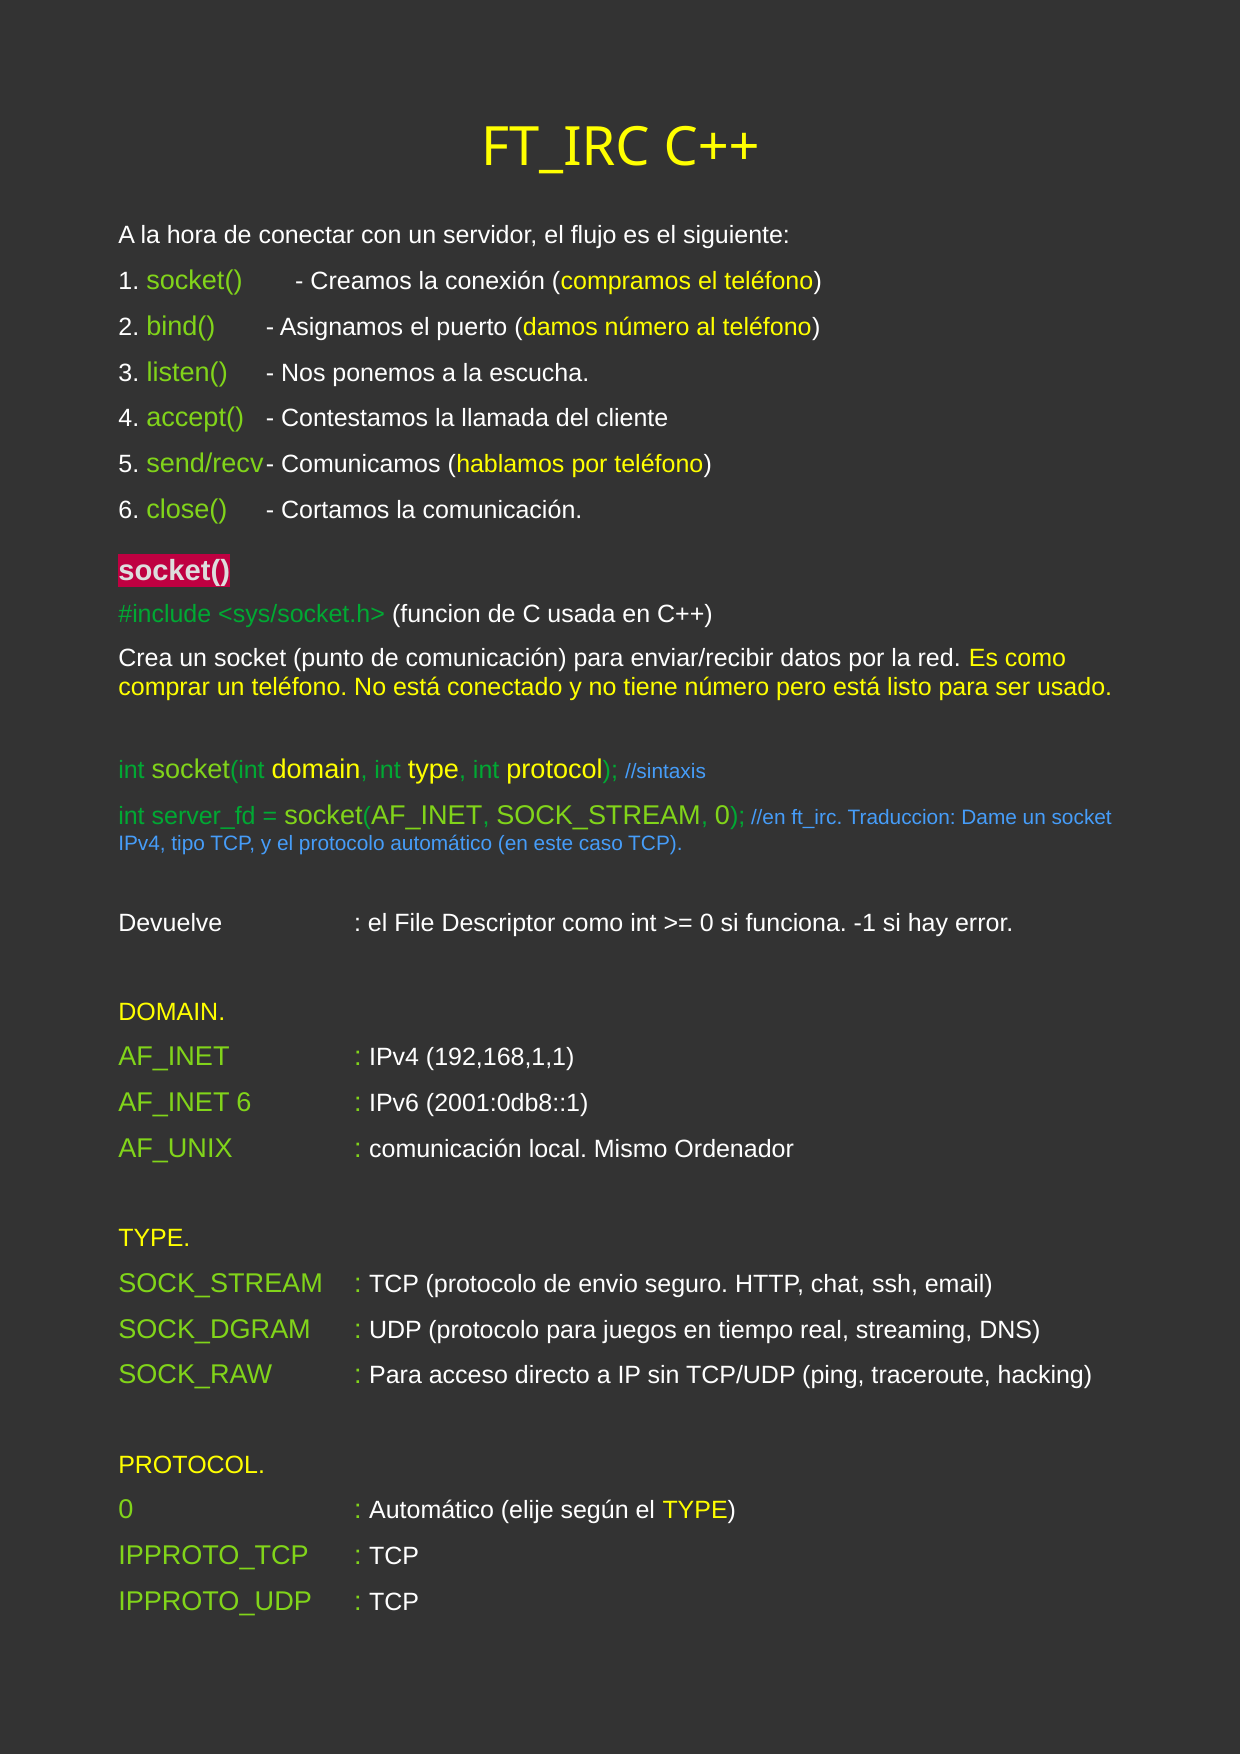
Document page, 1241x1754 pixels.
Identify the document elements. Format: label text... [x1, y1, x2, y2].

text 2. bind() - Asignamos el puerto (damos número al teléfono) [118, 310, 1122, 341]
text AF_INET : IPv4 (192,168,1,1) [118, 1040, 1122, 1071]
text 5. send/recv - Comunicamos (hablamos por teléfono) [118, 447, 1122, 478]
text A la hora de conectar con un servidor, el flujo es el siguiente: [118, 221, 1122, 249]
subtitle socket() [118, 553, 1122, 587]
text 6. close() - Cortamos la comunicación. [118, 493, 1122, 524]
text IPPROTO_UDP : TCP [118, 1585, 1122, 1616]
text 3. listen() - Nos ponemos a la escucha. [118, 356, 1122, 387]
text 4. accept() - Contestamos la llamada del cliente [118, 401, 1122, 433]
text TYPE. [118, 1223, 1122, 1252]
text int server_fd = socket(AF_INET, SOCK_STREAM, 0); //en ft_irc. Traduccion: Dame un socket IPv4, tipo TCP, y el protocolo automático (en este caso TCP). [118, 799, 1122, 854]
text FT_IRC C++ [118, 118, 1122, 177]
text 0 : Automático (elije según el TYPE) [118, 1493, 1122, 1525]
text #include <sys/socket.h> (funcion de C usada en C++) [118, 599, 1122, 628]
text AF_UNIX : comunicación local. Mismo Ordenador [118, 1132, 1122, 1163]
text IPPROTO_TCP : TCP [118, 1539, 1122, 1571]
text Crea un socket (punto de comunicación) para enviar/recibir datos por la red. Es como comprar un teléfono. No está conectado y no tiene número pero está listo para ser usado. [118, 643, 1122, 700]
text DOMAIN. [118, 997, 1122, 1026]
text int socket(int domain, int type, int protocol); //sintaxis [118, 753, 1122, 785]
text PROTOCOL. [118, 1450, 1122, 1479]
text SOCK_DGRAM : UDP (protocolo para juegos en tiempo real, streaming, DNS) [118, 1313, 1122, 1344]
text SOCK_RAW : Para acceso directo a IP sin TCP/UDP (ping, traceroute, hacking) [118, 1358, 1122, 1390]
text 1. socket() - Creamos la conexión (compramos el teléfono) [118, 264, 1122, 295]
text SOCK_STREAM : TCP (protocolo de envio seguro. HTTP, chat, ssh, email) [118, 1267, 1122, 1298]
text AF_INET 6 : IPv6 (2001:0db8::1) [118, 1086, 1122, 1117]
text Devuelve : el File Descriptor como int >= 0 si funciona. -1 si hay error. [118, 908, 1122, 936]
